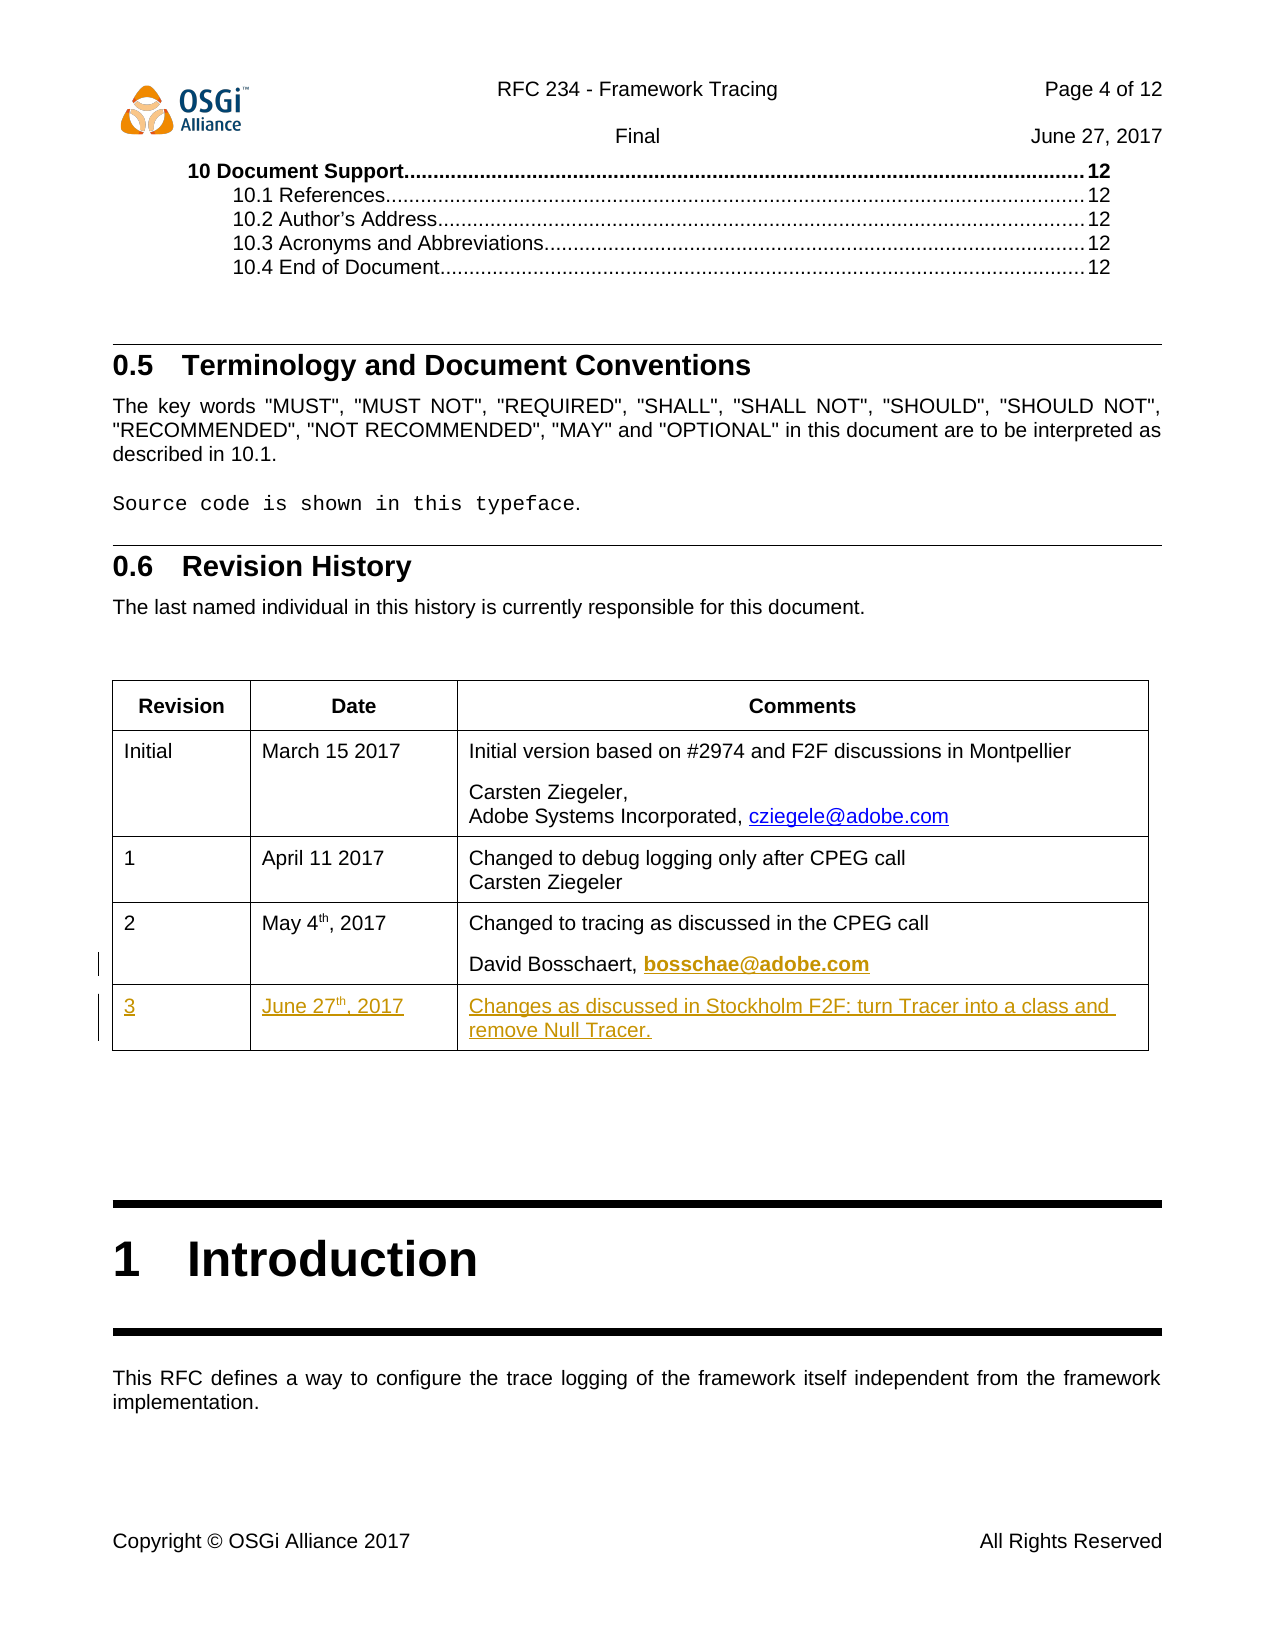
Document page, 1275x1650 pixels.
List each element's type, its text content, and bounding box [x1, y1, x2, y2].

table_cell Changed to debug logging only after CPEG call Carsten Ziegeler [458, 837, 1148, 902]
text Source code is shown in this typeface. [112, 490, 1162, 516]
text 10.3 Acronyms and Abbreviations 12 [232, 231, 1162, 255]
text 10.1 References 12 [232, 183, 1162, 207]
table_cell Changed to tracing as discussed in the CPEG call David Bosschaert, bosschae@adobe.com [458, 903, 1148, 984]
table_cell June 27th, 2017 [251, 985, 457, 1050]
subtitle Revision History [112, 546, 1162, 582]
table_header Date [251, 681, 457, 730]
table_cell April 11 2017 [251, 837, 457, 902]
table_cell Changes as discussed in Stockholm F2F: turn Tracer into a class and remove Null Tracer. [458, 985, 1148, 1050]
text The key words "MUST", "MUST NOT", "REQUIRED", "SHALL", "SHALL NOT", "SHOULD", "SHOULD NOT", "RECOMMENDED", "NOT RECOMMENDED", "MAY" and "OPTIONAL" in this document are to be interpreted as described in 10.1. [112, 393, 1162, 465]
text This RFC defines a way to configure the trace logging of the framework itself independent from the framework implementation. [112, 1366, 1162, 1413]
table_cell May 4th, 2017 [251, 903, 457, 984]
text 10 Document Support 12 [187, 159, 1162, 183]
table_cell 1 [113, 837, 250, 902]
table_header Comments [458, 681, 1148, 730]
table_cell Initial [113, 731, 250, 836]
text The last named individual in this history is currently responsible for this document. [112, 594, 1162, 618]
table_header Revision [113, 681, 250, 730]
table_cell 3 [113, 985, 250, 1050]
picture [113, 78, 257, 142]
subtitle Terminology and Document Conventions [112, 345, 1162, 381]
text 10.2 Author’s Address 12 [232, 207, 1162, 231]
table_cell March 15 2017 [251, 731, 457, 836]
table_cell 2 [113, 903, 250, 984]
table_cell Initial version based on #2974 and F2F discussions in Montpellier Carsten Ziegeler, Adobe Systems Incorporated, cziegele@adobe.com [458, 731, 1148, 836]
text 10.4 End of Document 12 [232, 255, 1162, 279]
subtitle Introduction [112, 1201, 1162, 1336]
